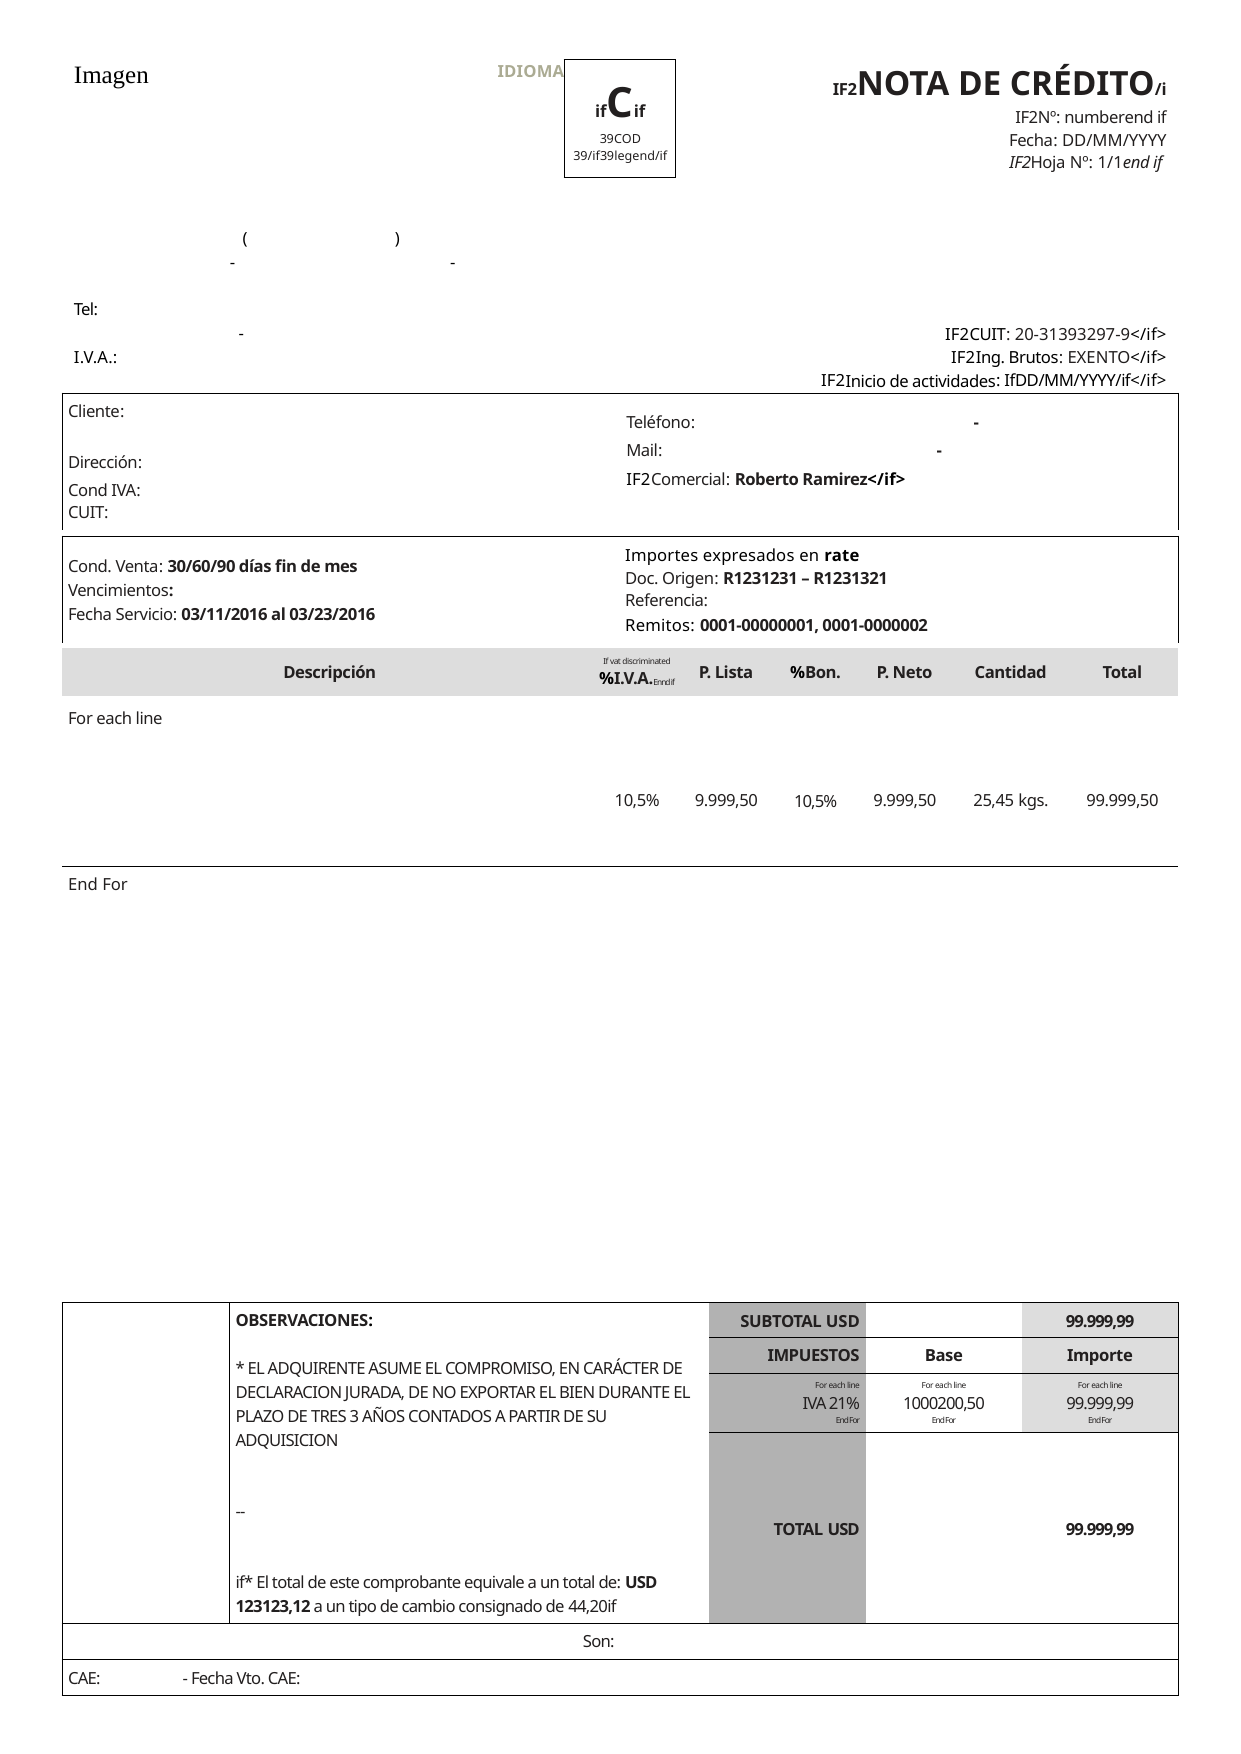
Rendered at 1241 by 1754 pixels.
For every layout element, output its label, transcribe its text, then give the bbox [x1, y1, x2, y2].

table_cell [676, 867, 776, 901]
table_cell 99.999,50 [1067, 735, 1178, 866]
table_header [855, 700, 955, 735]
table_cell 10,5% [598, 735, 676, 866]
table_header [776, 700, 854, 735]
table_cell 10,5% [776, 735, 854, 866]
table_cell 25,45 kgs. [955, 735, 1067, 866]
table_cell [955, 867, 1067, 901]
table_header [676, 700, 776, 735]
table_header [1067, 700, 1178, 735]
table_cell End For [62, 867, 598, 901]
table_cell [776, 867, 854, 901]
table_cell [598, 867, 676, 901]
table_cell 9.999,50 [676, 735, 776, 866]
table_header [955, 700, 1067, 735]
table_cell 9.999,50 [855, 735, 955, 866]
table_cell <line.name + (line._fields.get('lot_ids') and line.lot_ids.filtered('dispatch_number') and '. Despachos: %s' % ', '.join(line.lot_ids.filtered('dispatch_number').mapped('dispatch_number')) or '') + (o.journal_id.afip_ws == 'wsbfe' and line.product_id.l10n_ar_ncm_code and '. NCM: %s' % line.product_id.l10n_ar_ncm_code or '')> [62, 735, 598, 866]
table_header [598, 700, 676, 735]
table_header For each line [62, 700, 598, 735]
table_cell [1067, 867, 1178, 901]
table_cell [855, 867, 955, 901]
